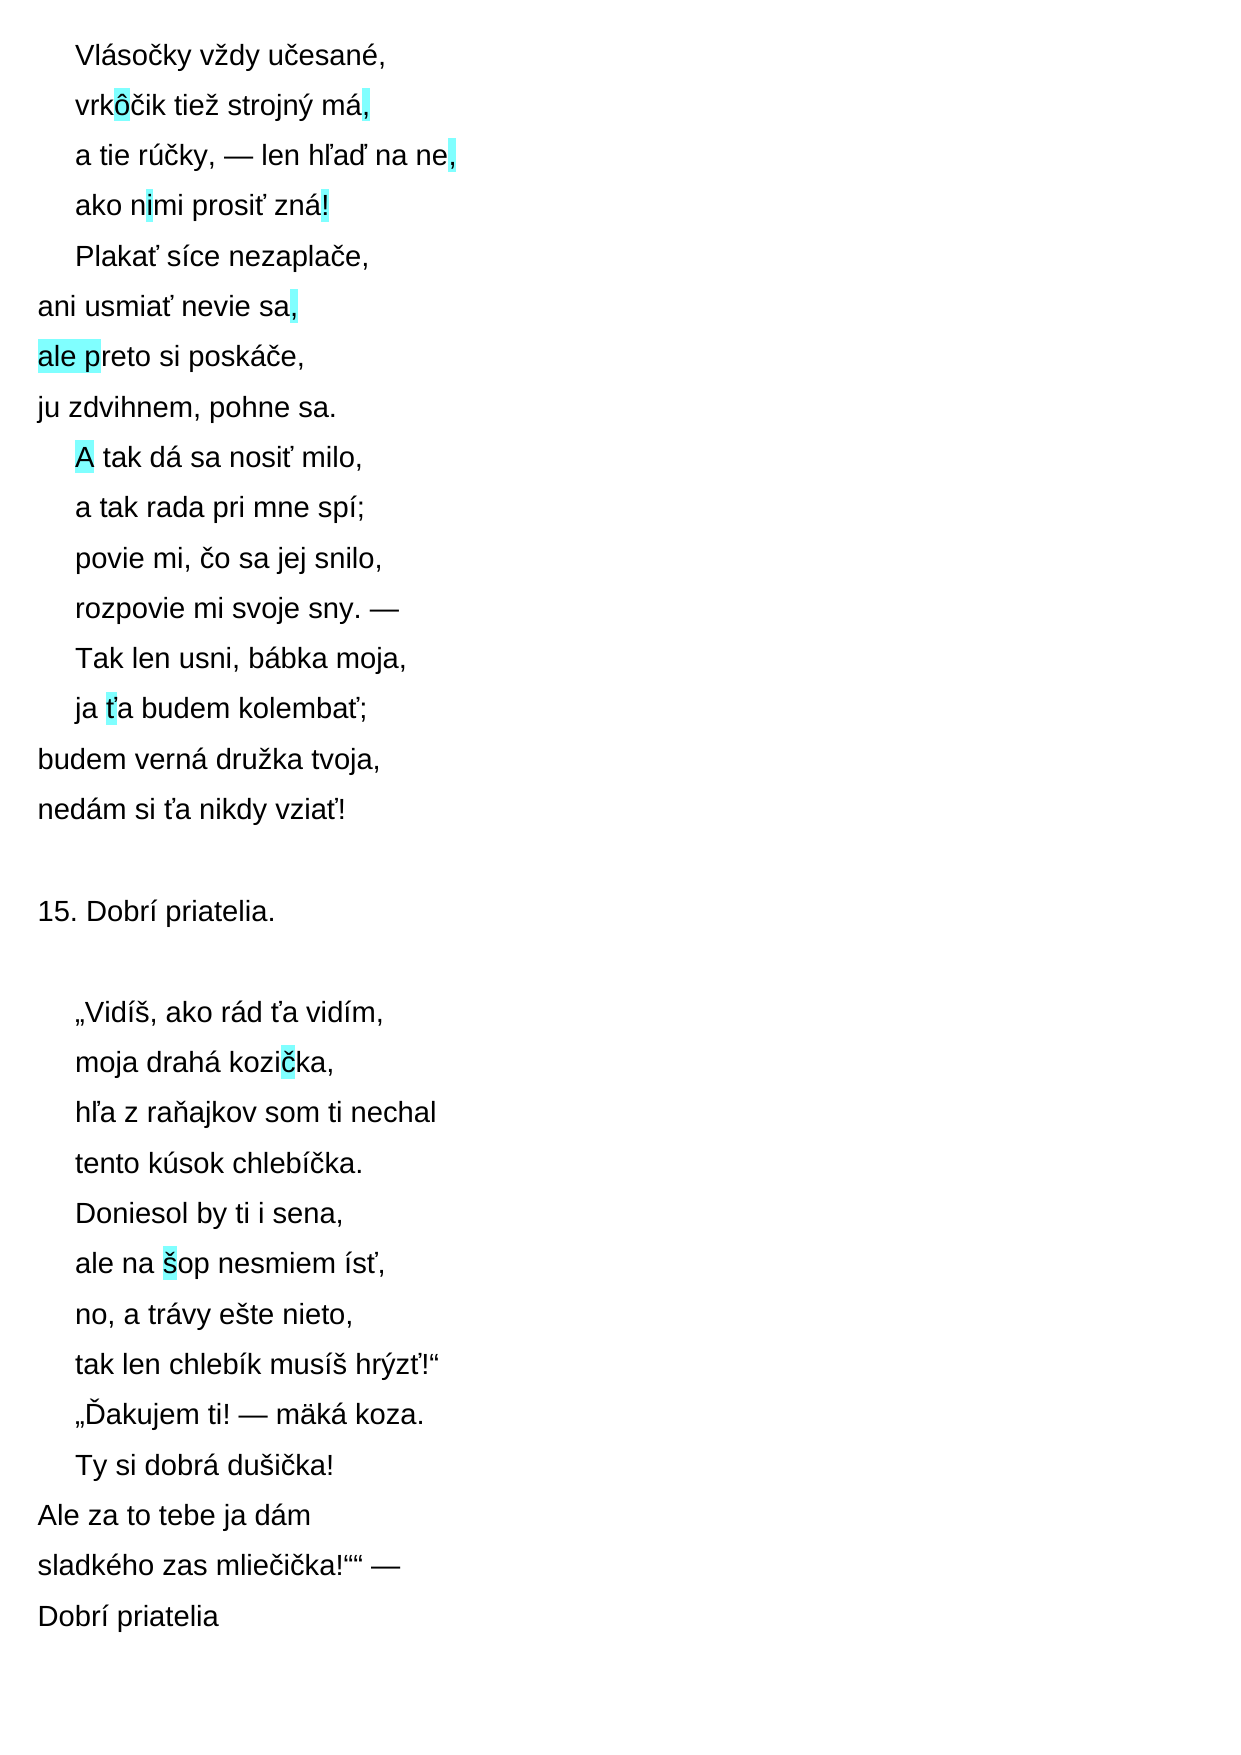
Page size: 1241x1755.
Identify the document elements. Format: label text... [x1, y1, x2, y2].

text a tie rúčky, — len hľaď na ne, [37, 138, 1130, 172]
text nedám si ťa nikdy vziať! [37, 792, 1130, 826]
text ani usmiať nevie sa, [37, 289, 1130, 323]
text ju zdvihnem, pohne sa. [37, 390, 1130, 423]
text povie mi, čo sa jej snilo, [37, 541, 1130, 574]
text Tak len usni, bábka moja, [37, 641, 1130, 675]
text no, a trávy ešte nieto, [37, 1297, 1130, 1330]
text 15. Dobrí priatelia. [37, 893, 1130, 927]
text A tak dá sa nosiť milo, [37, 440, 1130, 473]
text ja ťa budem kolembať; [37, 692, 1130, 725]
text Ale za to tebe ja dám [37, 1498, 1130, 1532]
text hľa z raňajkov som ti nechal [37, 1096, 1130, 1129]
text rozpovie mi svoje sny. — [37, 591, 1130, 624]
text „Vidíš, ako rád ťa vidím, [37, 995, 1130, 1028]
text budem verná družka tvoja, [37, 742, 1130, 775]
text „Ďakujem ti! — mäká koza. [37, 1397, 1130, 1431]
text sladkého zas mliečička!““ — [37, 1548, 1130, 1582]
text Vlásočky vždy učesané, [37, 37, 1130, 71]
text Ty si dobrá dušička! [37, 1448, 1130, 1481]
text ako nimi prosiť zná! [37, 188, 1130, 222]
text a tak rada pri mne spí; [37, 490, 1130, 524]
text ale preto si poskáče, [37, 339, 1130, 373]
text Dobrí priatelia [37, 1599, 1130, 1632]
text tak len chlebík musíš hrýzť!“ [37, 1347, 1130, 1381]
text Doniesol by ti i sena, [37, 1196, 1130, 1230]
text moja drahá kozička, [37, 1045, 1130, 1079]
text tento kúsok chlebíčka. [37, 1146, 1130, 1179]
text ale na šop nesmiem ísť, [37, 1246, 1130, 1280]
text vrkôčik tiež strojný má, [37, 88, 1130, 121]
text Plakať síce nezaplače, [37, 239, 1130, 272]
